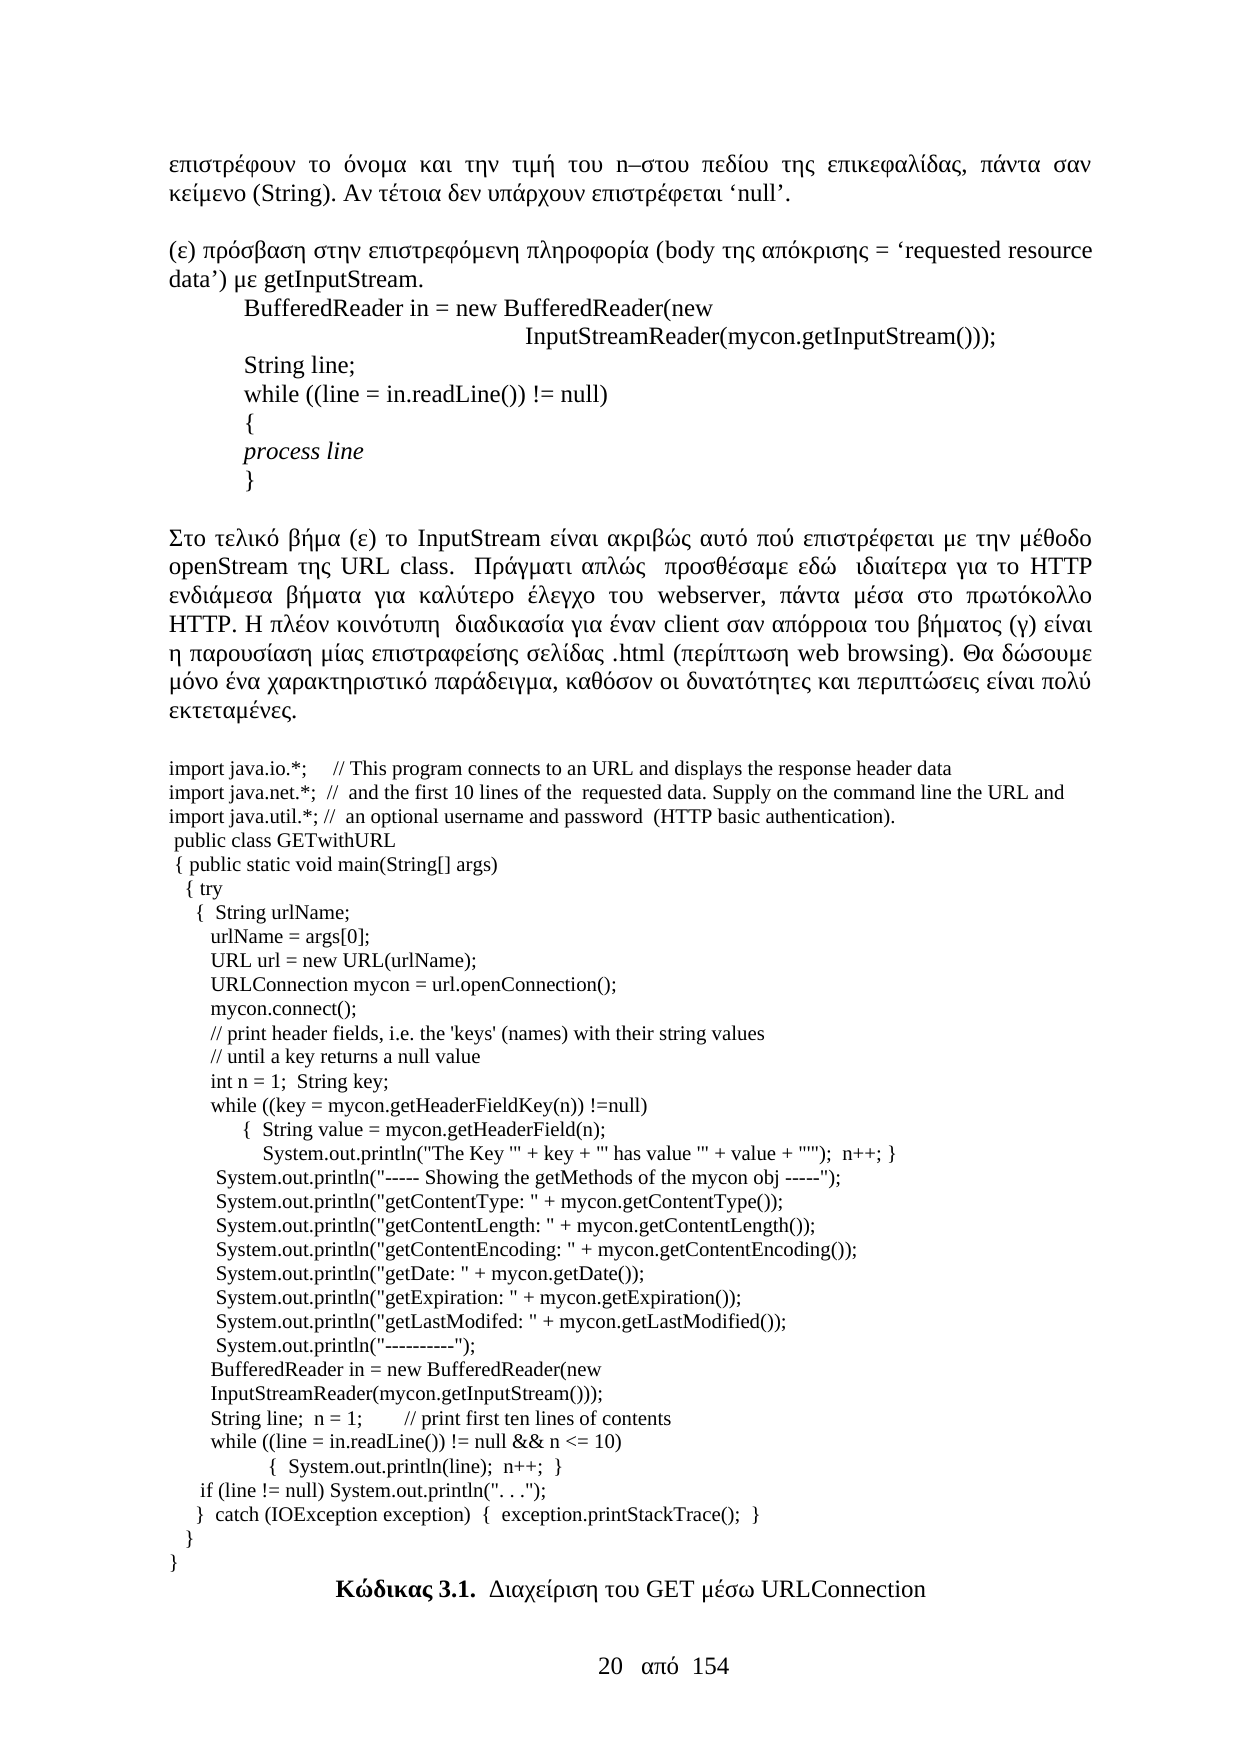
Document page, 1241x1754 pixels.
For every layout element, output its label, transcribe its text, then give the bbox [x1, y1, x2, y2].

text System.out.println("getContentEncoding: " + mycon.getContentEncoding()); [169, 1237, 1092, 1261]
text Κώδικας 3.1. Διαχείριση του GET μέσω URLConnection [169, 1574, 1092, 1603]
text import java.util.*; // an optional username and password (HTTP basic authentication). [169, 804, 1092, 828]
text BufferedReader in = new BufferedReader(new [244, 293, 1092, 321]
text { String urlName; [169, 900, 1092, 924]
text System.out.println("getDate: " + mycon.getDate()); [169, 1261, 1092, 1285]
text επιστρέφουν το όνομα και την τιμή του n–στου πεδίου της επικεφαλίδας, πάντα σαν κείμενο (String). Αν τέτοια δεν υπάρχουν επιστρέφεται ‘null’. [169, 149, 1092, 206]
text { String value = mycon.getHeaderField(n); [169, 1117, 1092, 1141]
text String line; [244, 350, 1092, 379]
text { [244, 408, 1092, 436]
text URL url = new URL(urlName); [169, 948, 1092, 972]
text System.out.println("getContentType: " + mycon.getContentType()); [169, 1189, 1092, 1213]
text while ((line = in.readLine()) != null) [244, 379, 1092, 408]
text System.out.println("getExpiration: " + mycon.getExpiration()); [169, 1285, 1092, 1309]
text } catch (IOException exception) { exception.printStackTrace(); } [169, 1502, 1092, 1526]
text InputStreamReader(mycon.getInputStream())); [169, 1381, 1092, 1405]
text while ((key = mycon.getHeaderFieldKey(n)) !=null) [169, 1093, 1092, 1117]
text import java.net.*; // and the first 10 lines of the requested data. Supply on the command line the URL and [169, 780, 1092, 804]
text urlName = args[0]; [169, 924, 1092, 948]
text Στο τελικό βήμα (ε) το InputStream είναι ακριβώς αυτό πού επιστρέφεται με την μέθοδο openStream της URL class. Πράγματι απλώς προσθέσαμε εδώ ιδιαίτερα για το HTTP ενδιάμεσα βήματα για καλύτερο έλεγχο του webserver, πάντα μέσα στο πρωτόκολλο HTTP. Η πλέον κοινότυπη διαδικασία για έναν client σαν απόρροια του βήματος (γ) είναι η παρουσίαση μίας επιστραφείσης σελίδας .html (περίπτωση web browsing). Θα δώσουμε μόνο ένα χαρακτηριστικό παράδειγμα, καθόσον οι δυνατότητες και περιπτώσεις είναι πολύ εκτεταμένες. [169, 523, 1092, 724]
text URLConnection mycon = url.openConnection(); [169, 972, 1092, 996]
text (ε) πρόσβαση στην επιστρεφόμενη πληροφορία (body της απόκρισης = ‘requested resource data’) με getInputStream. [169, 235, 1092, 293]
text process line [244, 436, 1092, 465]
text System.out.println("getLastModifed: " + mycon.getLastModified()); [169, 1309, 1092, 1333]
text InputStreamReader(mycon.getInputStream())); [244, 321, 1092, 350]
text } [169, 1550, 1092, 1574]
text // until a key returns a null value [169, 1044, 1092, 1068]
text if (line != null) System.out.println(". . ."); [169, 1478, 1092, 1502]
text // print header fields, i.e. the 'keys' (names) with their string values [169, 1020, 1092, 1044]
text { System.out.println(line); n++; } [169, 1453, 1092, 1478]
text { try [169, 876, 1092, 900]
text } [244, 465, 1092, 494]
text System.out.println("getContentLength: " + mycon.getContentLength()); [169, 1213, 1092, 1237]
text System.out.println("----------"); [169, 1333, 1092, 1357]
text { public static void main(String[] args) [169, 852, 1092, 876]
text int n = 1; String key; [169, 1068, 1092, 1093]
text System.out.println("The Key '" + key + "' has value '" + value + "'"); n++; } [169, 1141, 1092, 1165]
text import java.io.*; // This program connects to an URL and displays the response header data [169, 756, 1092, 780]
text } [169, 1526, 1092, 1550]
text public class GETwithURL [169, 828, 1092, 852]
text mycon.connect(); [169, 996, 1092, 1020]
text while ((line = in.readLine()) != null && n <= 10) [169, 1429, 1092, 1453]
text BufferedReader in = new BufferedReader(new [169, 1357, 1092, 1381]
text System.out.println("----- Showing the getMethods of the mycon obj -----"); [169, 1165, 1092, 1189]
text String line; n = 1; // print first ten lines of contents [169, 1405, 1092, 1429]
